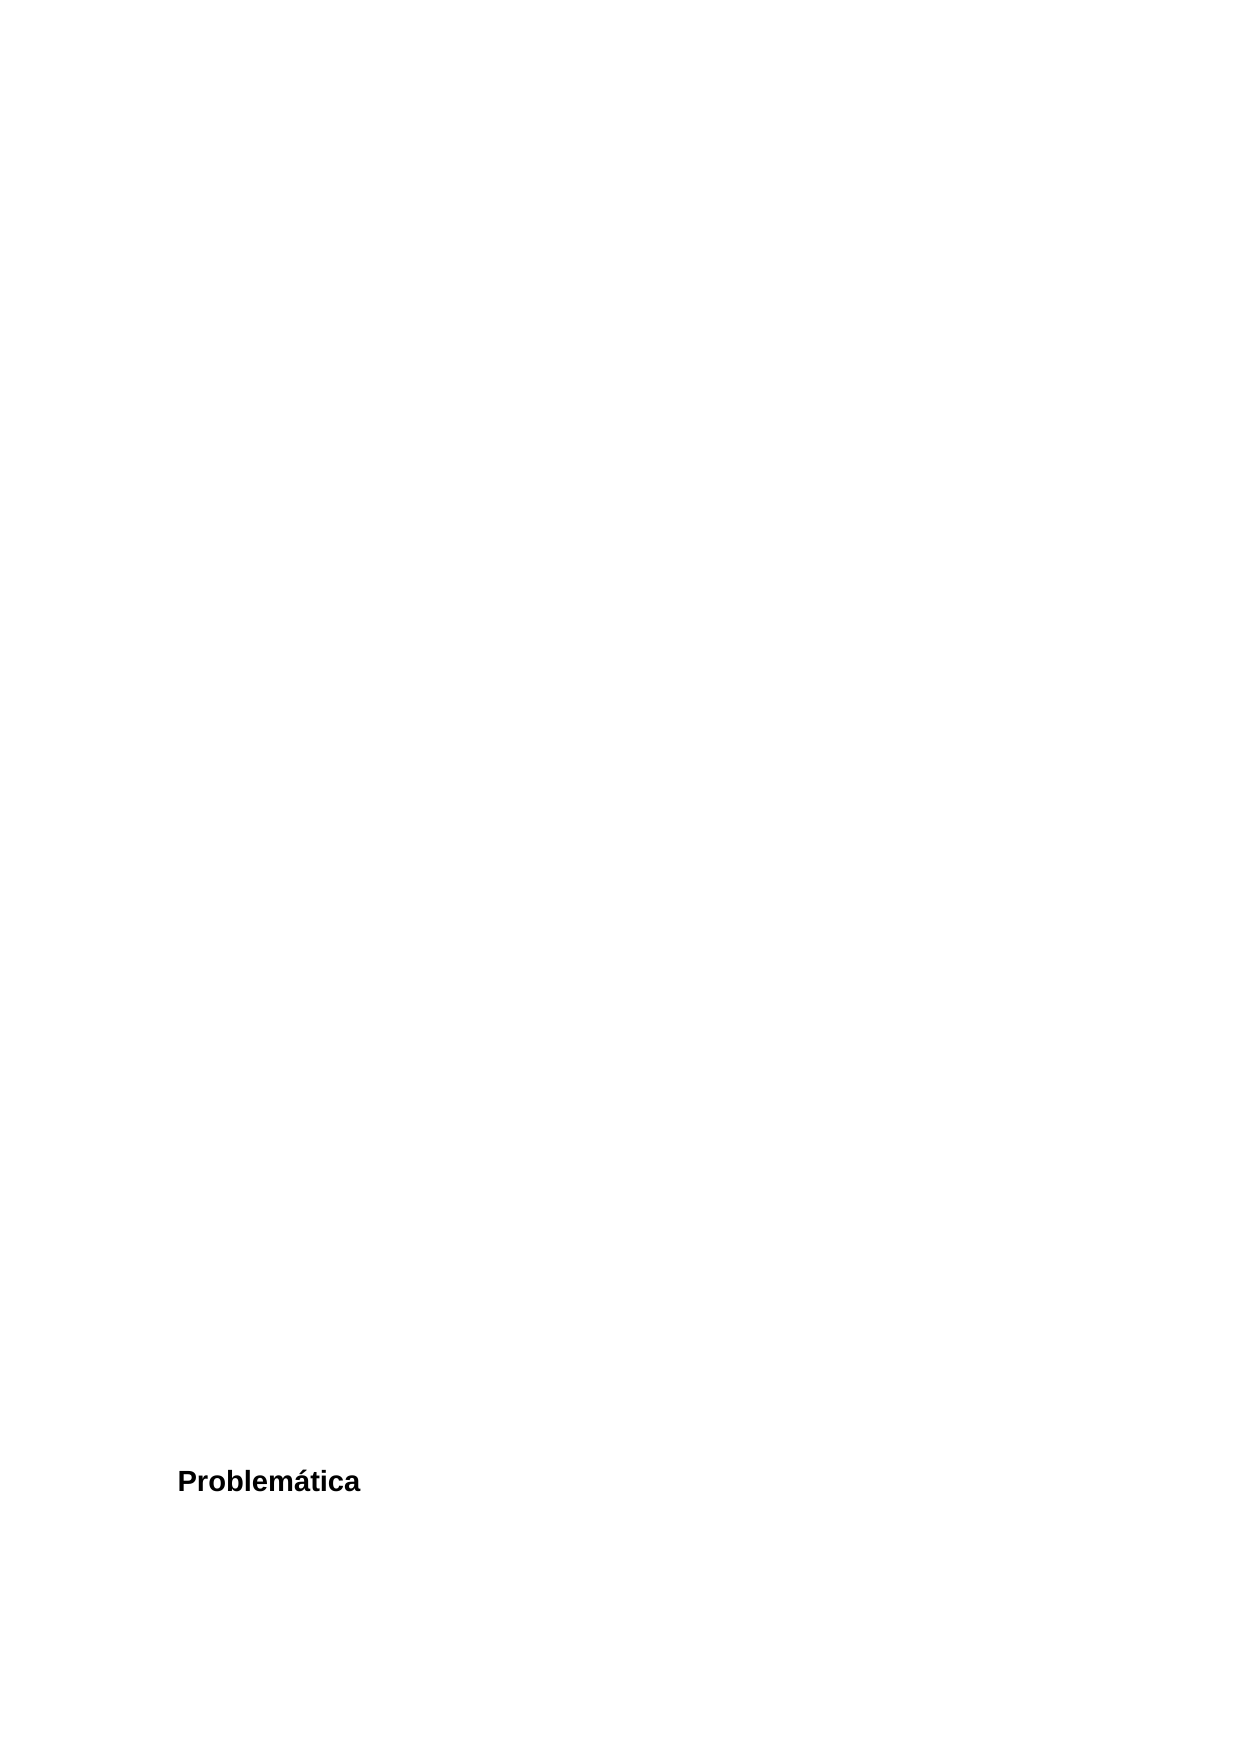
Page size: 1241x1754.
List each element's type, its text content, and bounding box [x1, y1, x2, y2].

text Problemática [177, 1464, 1063, 1498]
